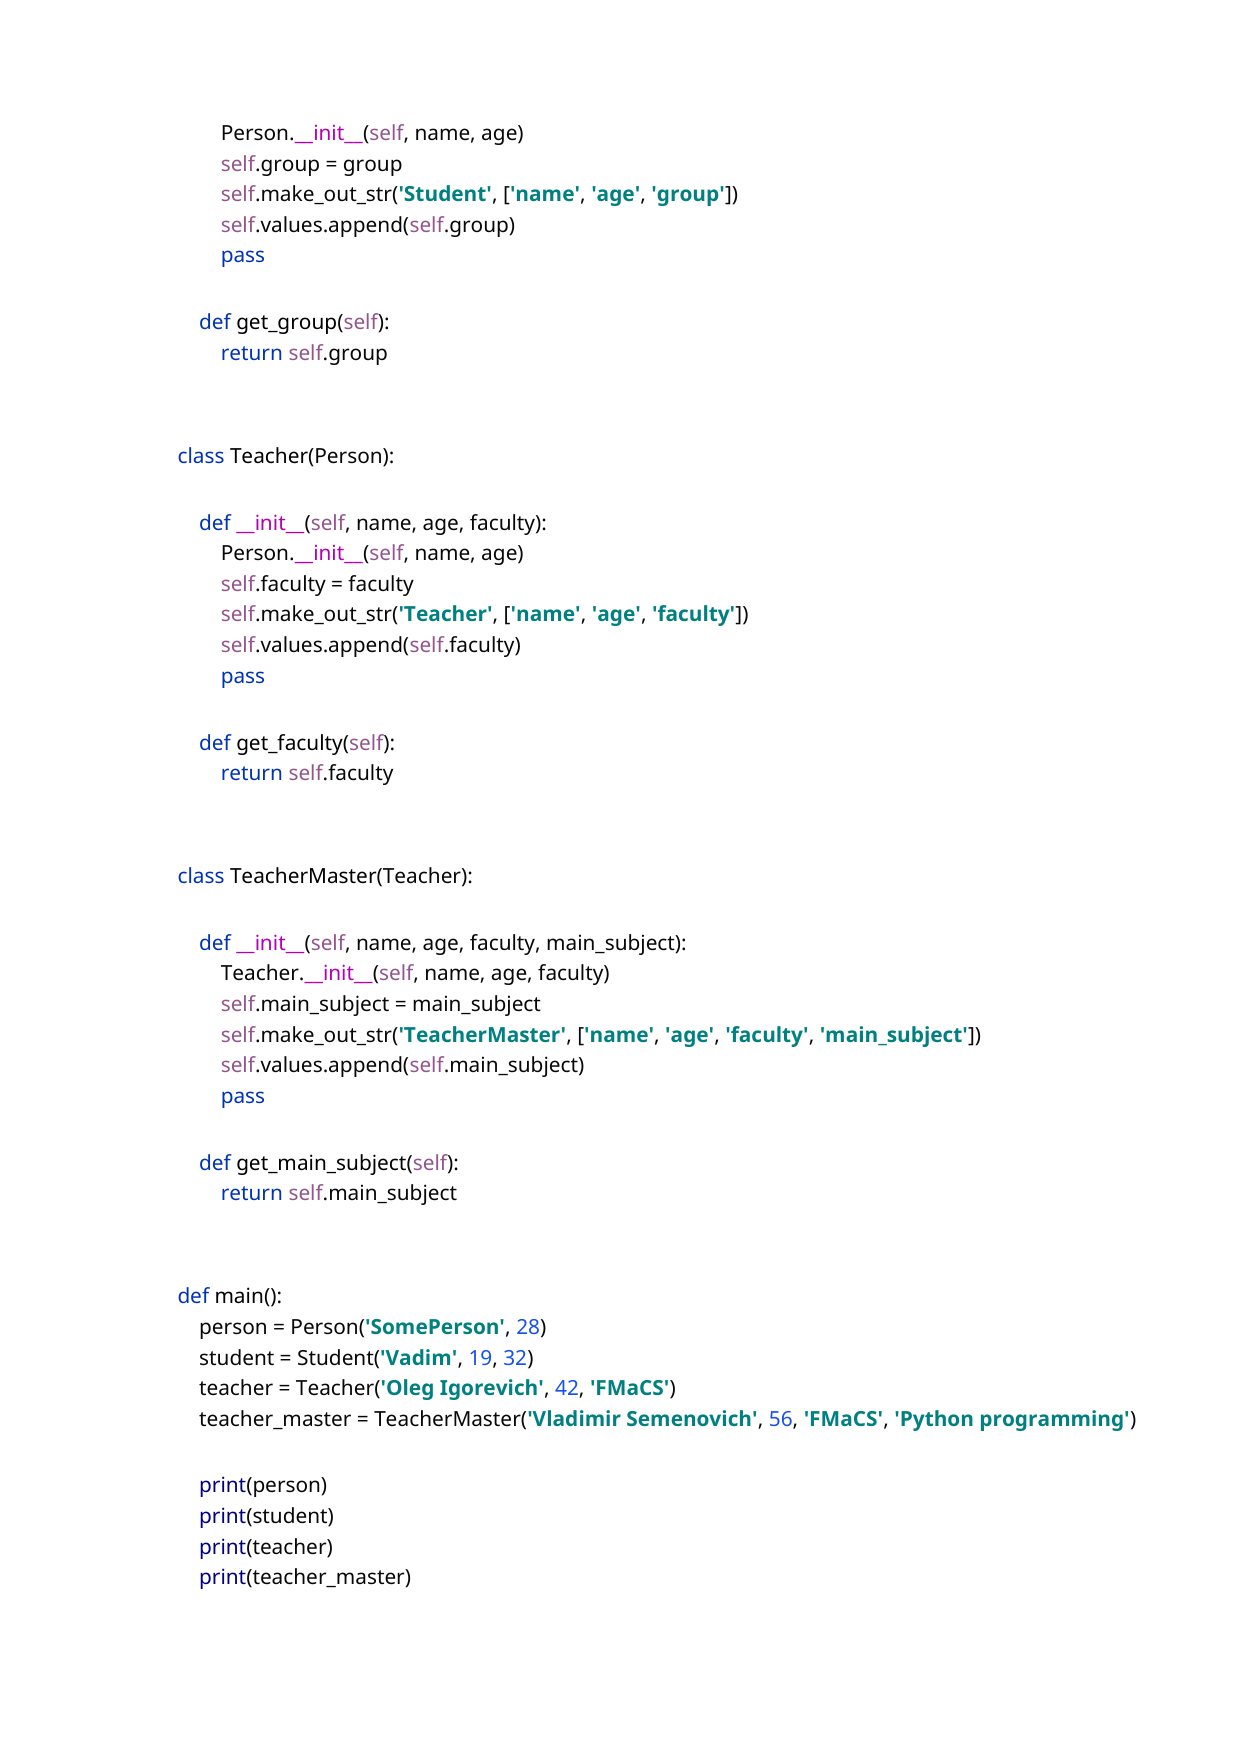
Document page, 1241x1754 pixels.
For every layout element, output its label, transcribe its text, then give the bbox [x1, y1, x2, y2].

text Person.__init__(self, name, age) self.group = group self.make_out_str('Student', ['name', 'age', 'group']) self.values.append(self.group) pass def get_group(self): return self.group class Teacher(Person): def __init__(self, name, age, faculty): Person.__init__(self, name, age) self.faculty = faculty self.make_out_str('Teacher', ['name', 'age', 'faculty']) self.values.append(self.faculty) pass def get_faculty(self): return self.faculty class TeacherMaster(Teacher): def __init__(self, name, age, faculty, main_subject): Teacher.__init__(self, name, age, faculty) self.main_subject = main_subject self.make_out_str('TeacherMaster', ['name', 'age', 'faculty', 'main_subject']) self.values.append(self.main_subject) pass def get_main_subject(self): return self.main_subject def main(): person = Person('SomePerson', 28) student = Student('Vadim', 19, 32) teacher = Teacher('Oleg Igorevich', 42, 'FMaCS') teacher_master = TeacherMaster('Vladimir Semenovich', 56, 'FMaCS', 'Python programming') print(person) print(student) print(teacher) print(teacher_master) [177, 118, 1152, 1627]
